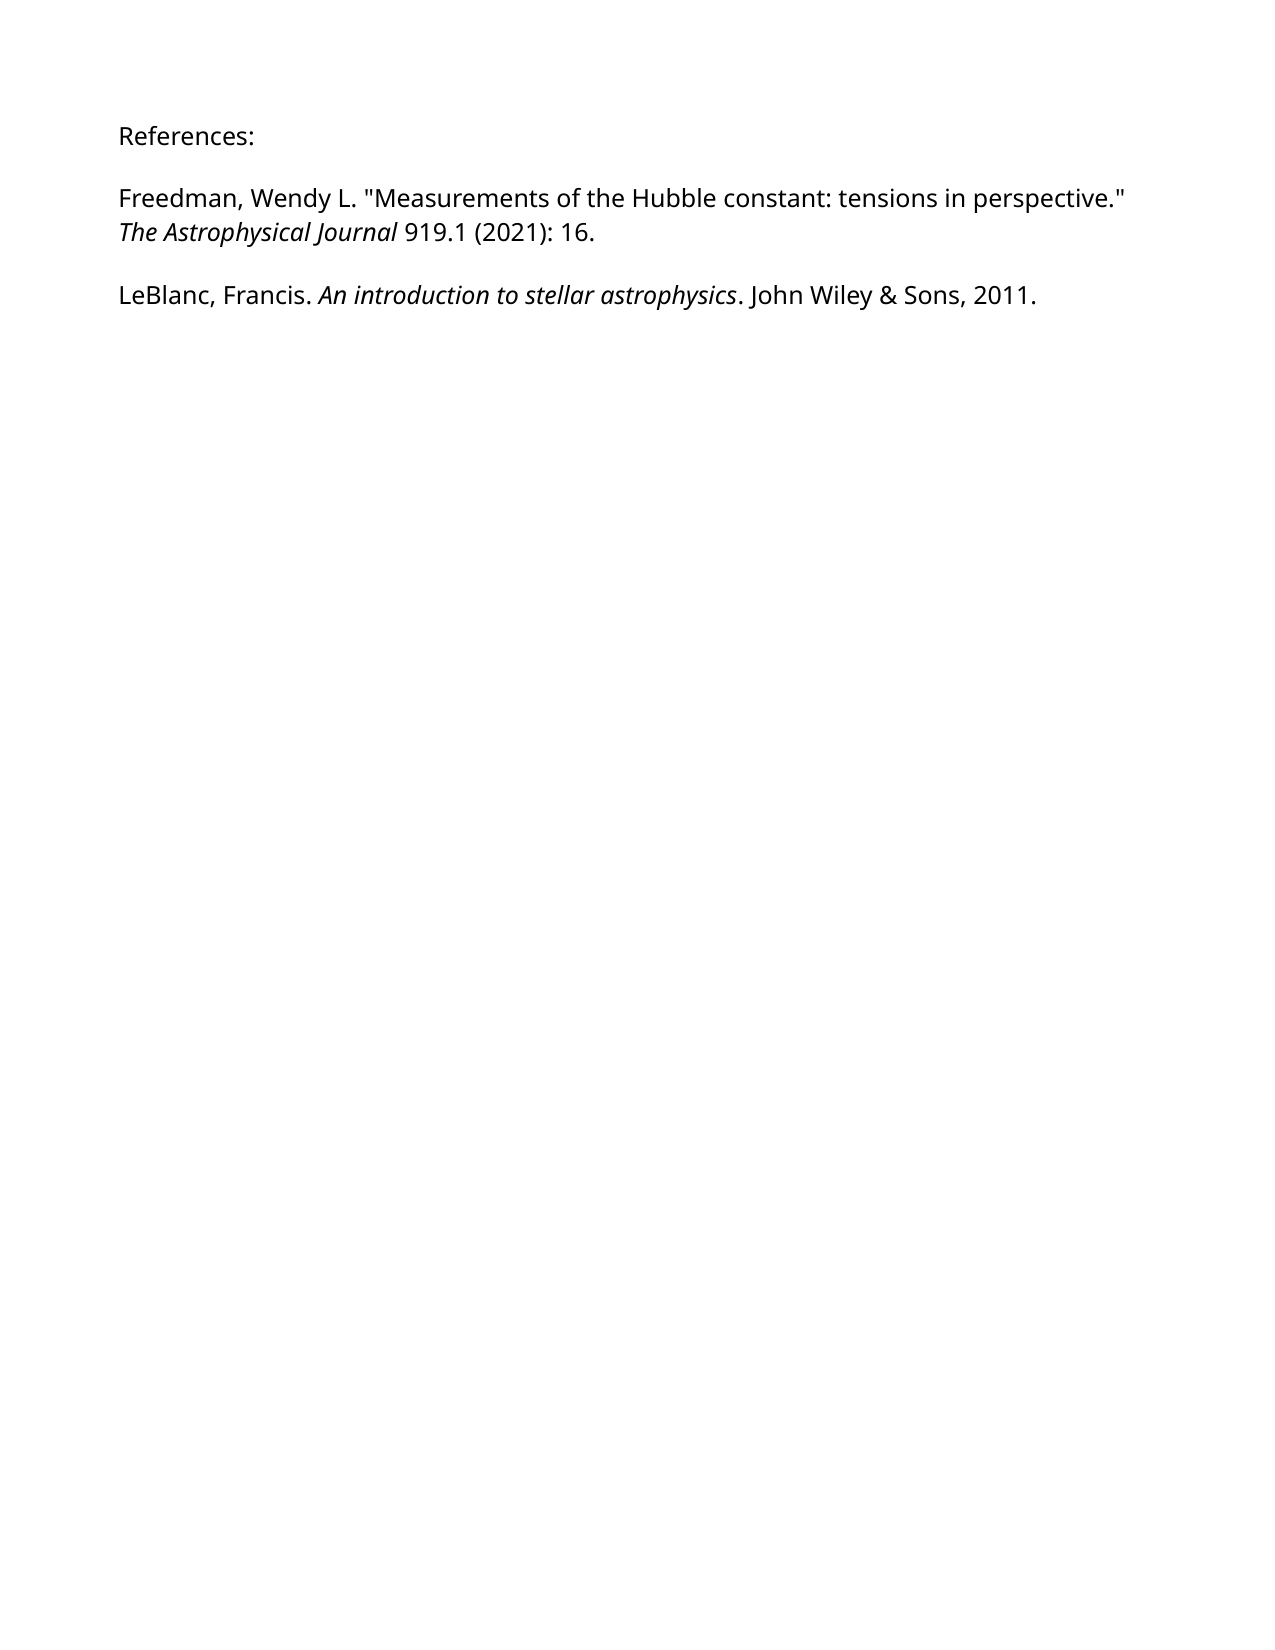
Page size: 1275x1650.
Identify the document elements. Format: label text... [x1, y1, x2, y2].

text LeBlanc, Francis. An introduction to stellar astrophysics. John Wiley & Sons, 2011. [118, 278, 1157, 312]
text References: [118, 118, 1157, 152]
text Freedman, Wendy L. "Measurements of the Hubble constant: tensions in perspective." The Astrophysical Journal 919.1 (2021): 16. [118, 181, 1157, 249]
